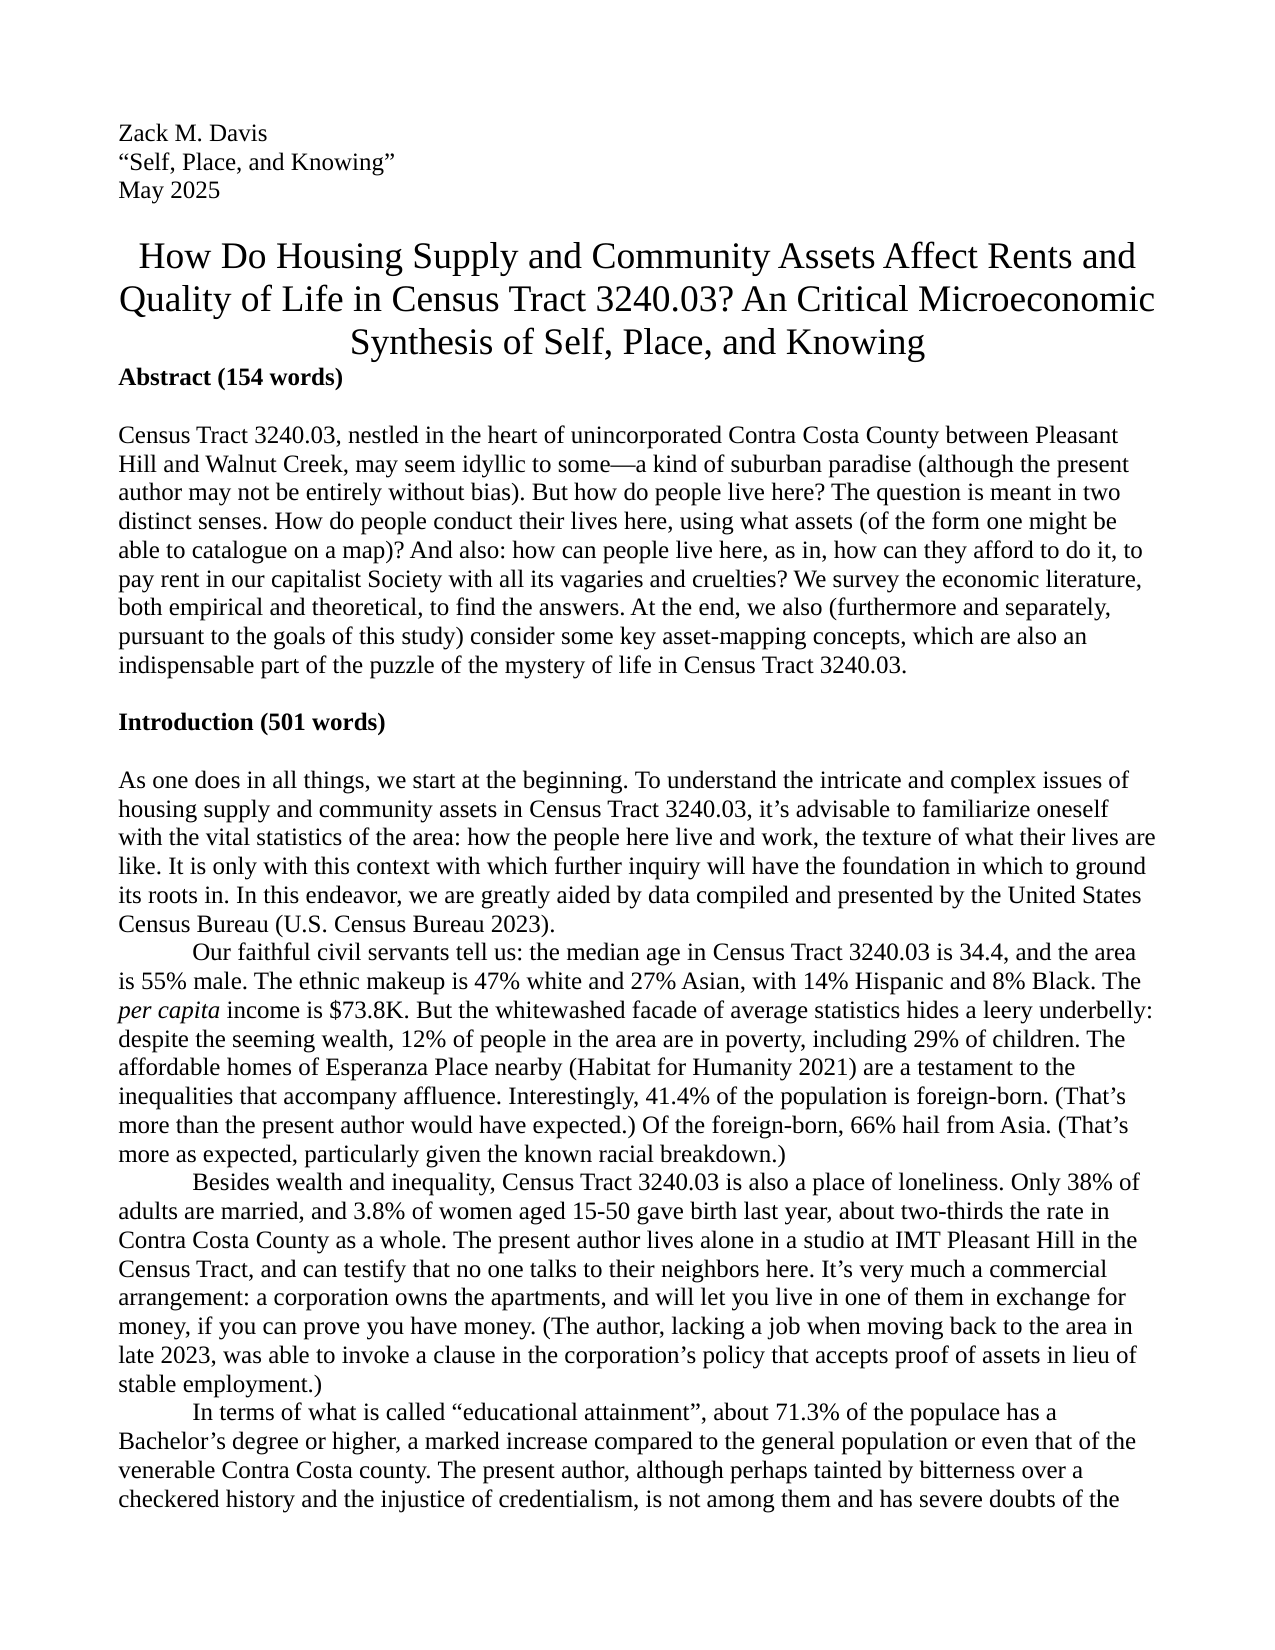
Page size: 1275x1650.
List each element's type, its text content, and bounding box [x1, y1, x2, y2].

text “Self, Place, and Knowing” [118, 147, 1157, 176]
text Abstract (154 words) [118, 362, 1157, 391]
text How Do Housing Supply and Community Assets Affect Rents and Quality of Life in Census Tract 3240.03? An Critical Microeconomic Synthesis of Self, Place, and Knowing [118, 233, 1157, 362]
text May 2025 [118, 176, 1157, 204]
text Besides wealth and inequality, Census Tract 3240.03 is also a place of loneliness. Only 38% of adults are married, and 3.8% of women aged 15-50 gave birth last year, about two-thirds the rate in Contra Costa County as a whole. The present author lives alone in a studio at IMT Pleasant Hill in the Census Tract, and can testify that no one talks to their neighbors here. It’s very much a commercial arrangement: a corporation owns the apartments, and will let you live in one of them in exchange for money, if you can prove you have money. (The author, lacking a job when moving back to the area in late 2023, was able to invoke a clause in the corporation’s policy that accepts proof of assets in lieu of stable employment.) [118, 1167, 1157, 1397]
text Census Tract 3240.03, nestled in the heart of unincorporated Contra Costa County between Pleasant Hill and Walnut Creek, may seem idyllic to some—a kind of suburban paradise (although the present author may not be entirely without bias). But how do people live here? The question is meant in two distinct senses. How do people conduct their lives here, using what assets (of the form one might be able to catalogue on a map)? And also: how can people live here, as in, how can they afford to do it, to pay rent in our capitalist Society with all its vagaries and cruelties? We survey the economic literature, both empirical and theoretical, to find the answers. At the end, we also (furthermore and separately, pursuant to the goals of this study) consider some key asset-mapping concepts, which are also an indispensable part of the puzzle of the mystery of life in Census Tract 3240.03. [118, 420, 1157, 679]
text Introduction (501 words) [118, 707, 1157, 736]
text Zack M. Davis [118, 118, 1157, 147]
text Our faithful civil servants tell us: the median age in Census Tract 3240.03 is 34.4, and the area is 55% male. The ethnic makeup is 47% white and 27% Asian, with 14% Hispanic and 8% Black. The per capita income is $73.8K. But the whitewashed facade of average statistics hides a leery underbelly: despite the seeming wealth, 12% of people in the area are in poverty, including 29% of children. The affordable homes of Esperanza Place nearby (Habitat for Humanity 2021) are a testament to the inequalities that accompany affluence. Interestingly, 41.4% of the population is foreign-born. (That’s more than the present author would have expected.) Of the foreign-born, 66% hail from Asia. (That’s more as expected, particularly given the known racial breakdown.) [118, 937, 1157, 1167]
text As one does in all things, we start at the beginning. To understand the intricate and complex issues of housing supply and community assets in Census Tract 3240.03, it’s advisable to familiarize oneself with the vital statistics of the area: how the people here live and work, the texture of what their lives are like. It is only with this context with which further inquiry will have the foundation in which to ground its roots in. In this endeavor, we are greatly aided by data compiled and presented by the United States Census Bureau (U.S. Census Bureau 2023). [118, 765, 1157, 937]
text In terms of what is called “educational attainment”, about 71.3% of the populace has a Bachelor’s degree or higher, a marked increase compared to the general population or even that of the venerable Contra Costa county. The present author, although perhaps tainted by bitterness over a checkered history and the injustice of credentialism, is not among them and has severe doubts of the [118, 1397, 1157, 1512]
